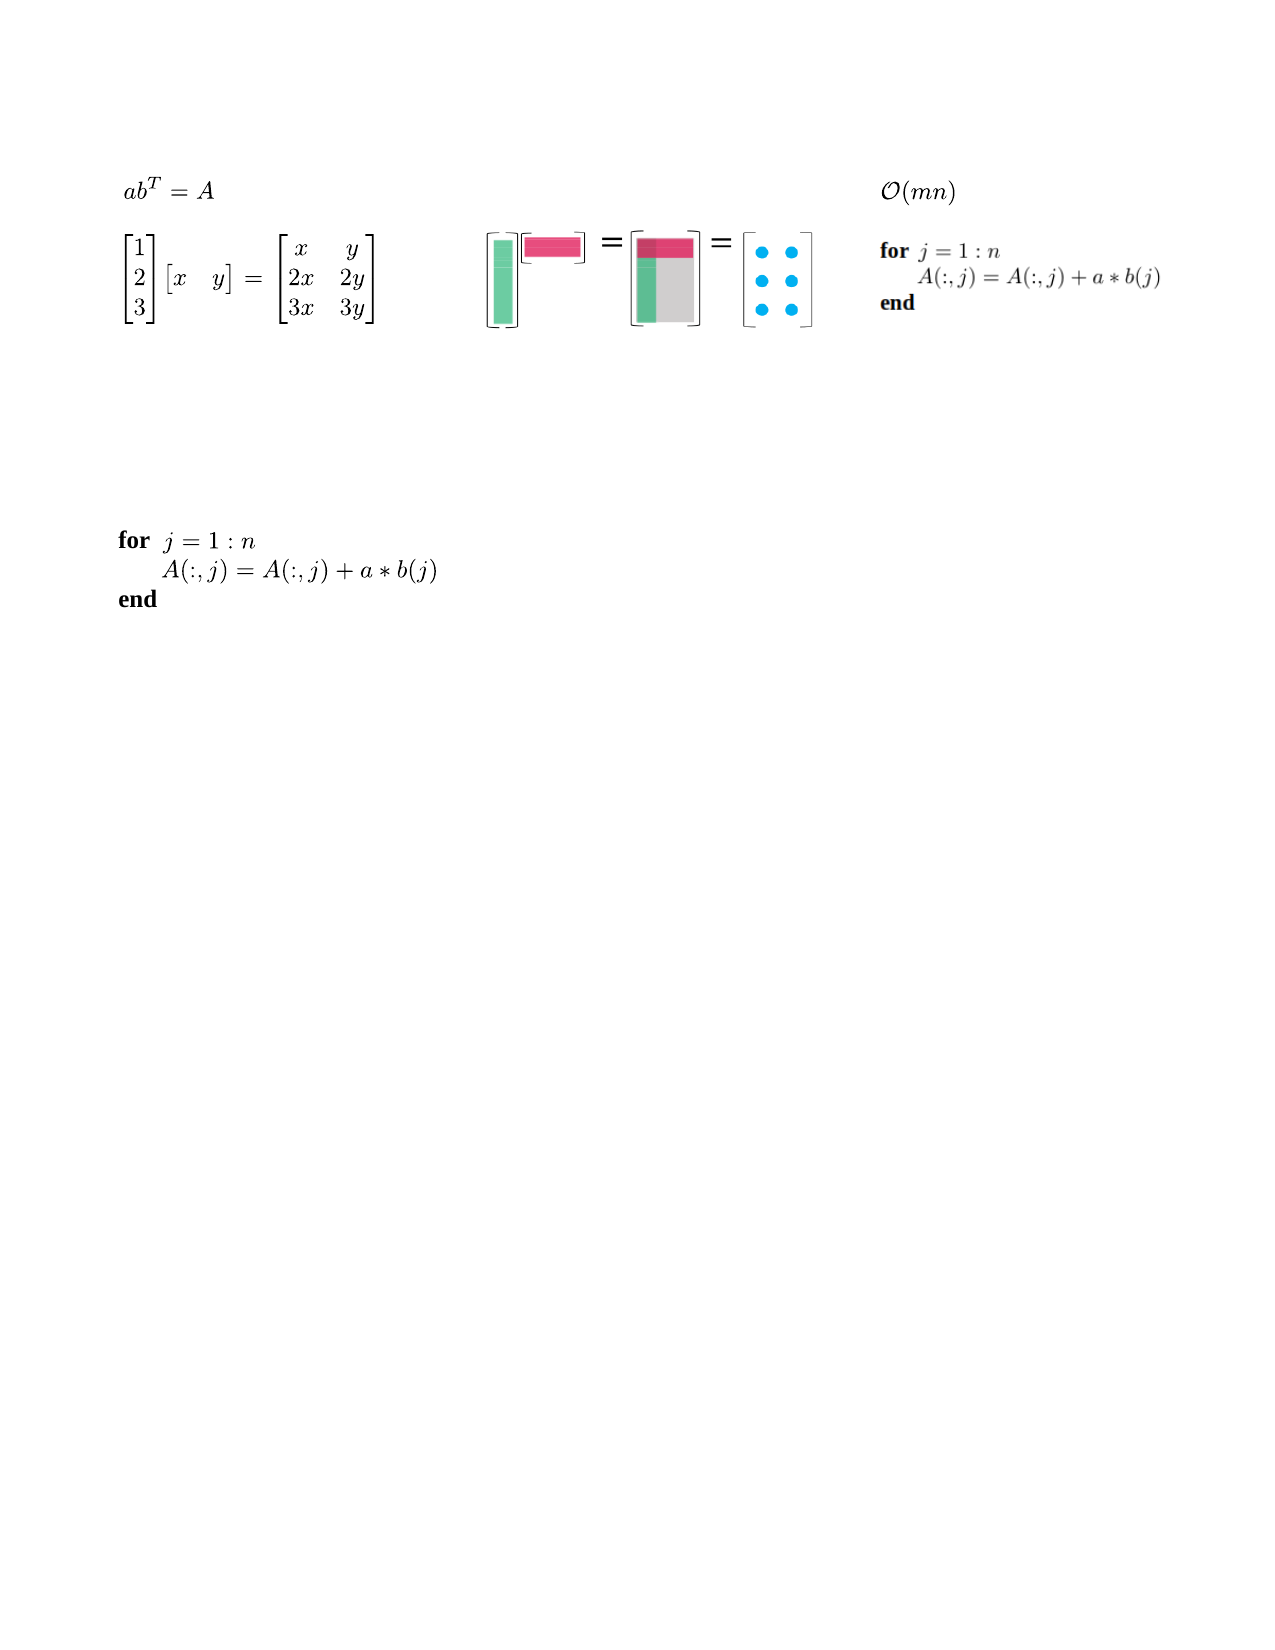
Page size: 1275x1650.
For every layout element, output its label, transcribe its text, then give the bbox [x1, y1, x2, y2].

picture [860, 226, 1175, 331]
text end [118, 584, 1157, 612]
picture [472, 215, 828, 355]
text for [118, 525, 1157, 584]
